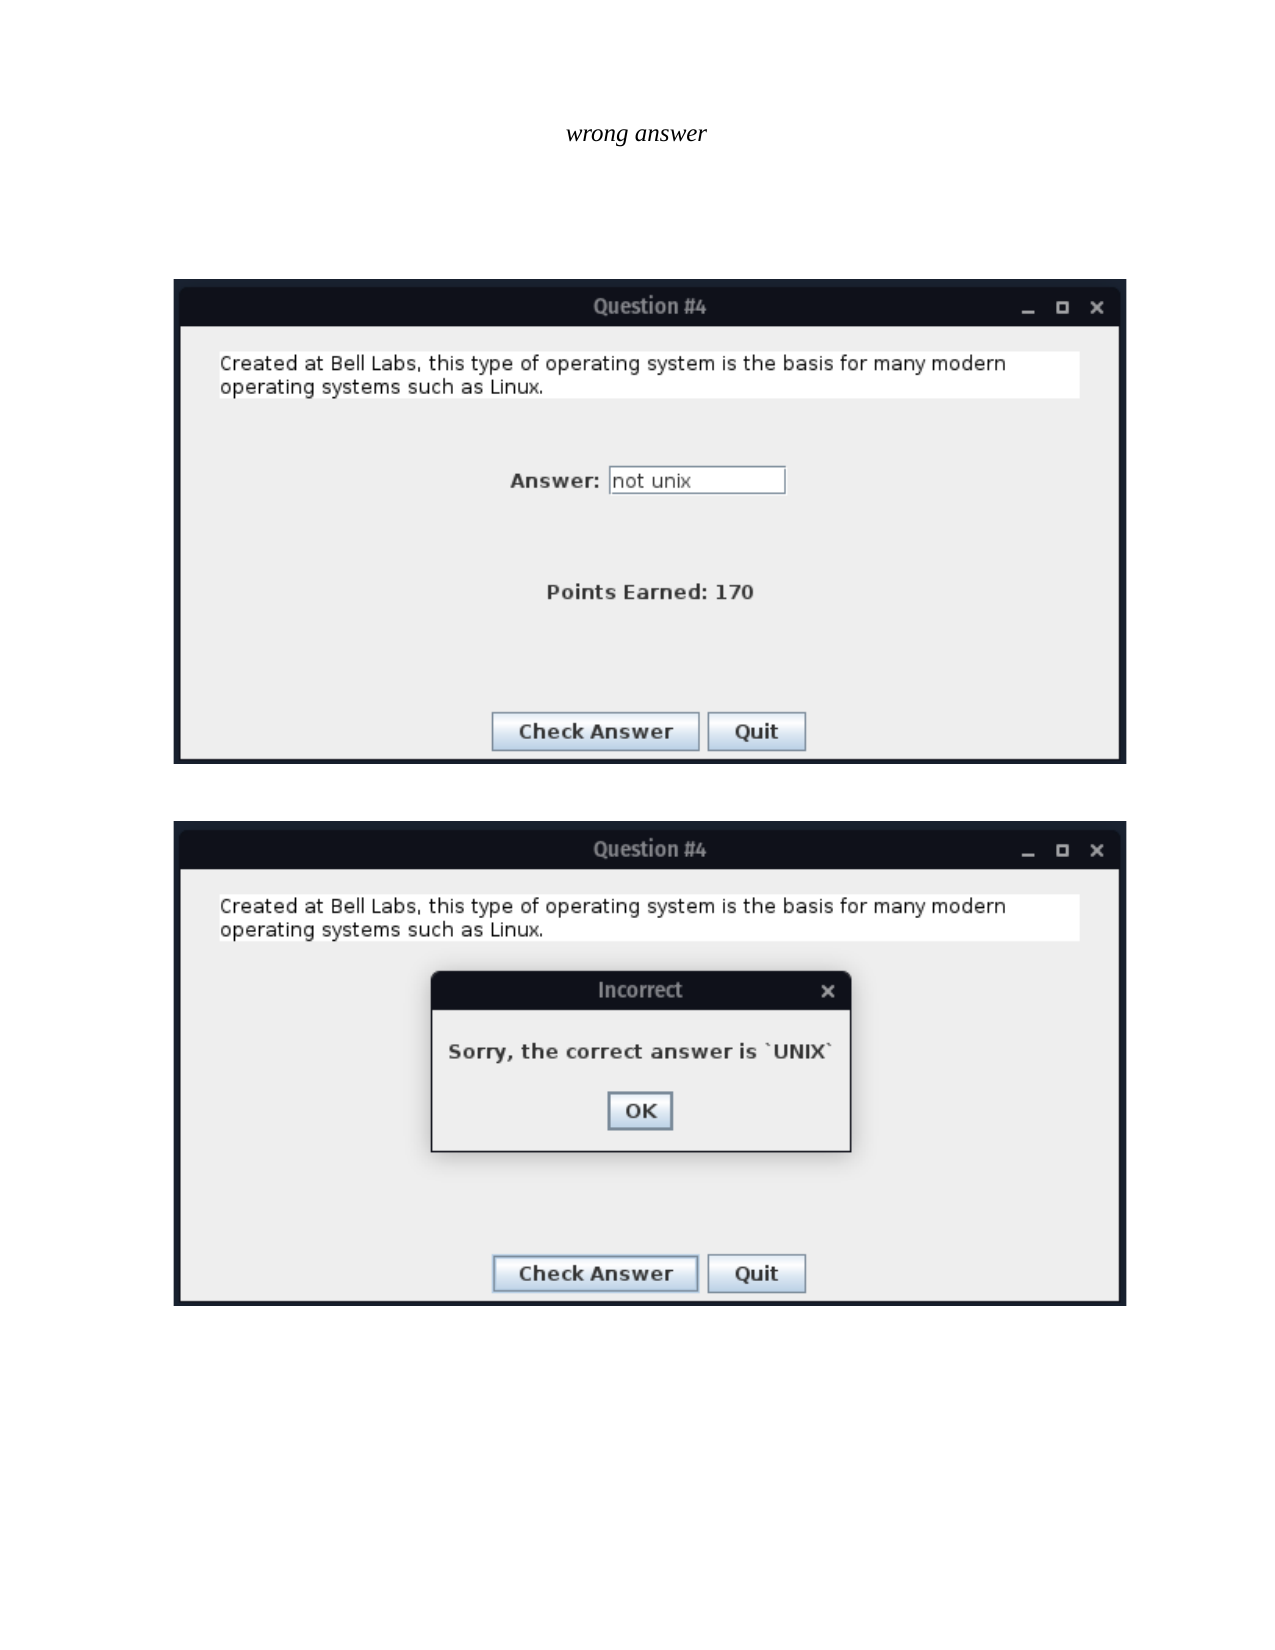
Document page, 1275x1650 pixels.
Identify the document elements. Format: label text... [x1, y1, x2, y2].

text wrong answer [118, 118, 1157, 147]
picture [173, 279, 1127, 764]
picture [173, 821, 1127, 1306]
